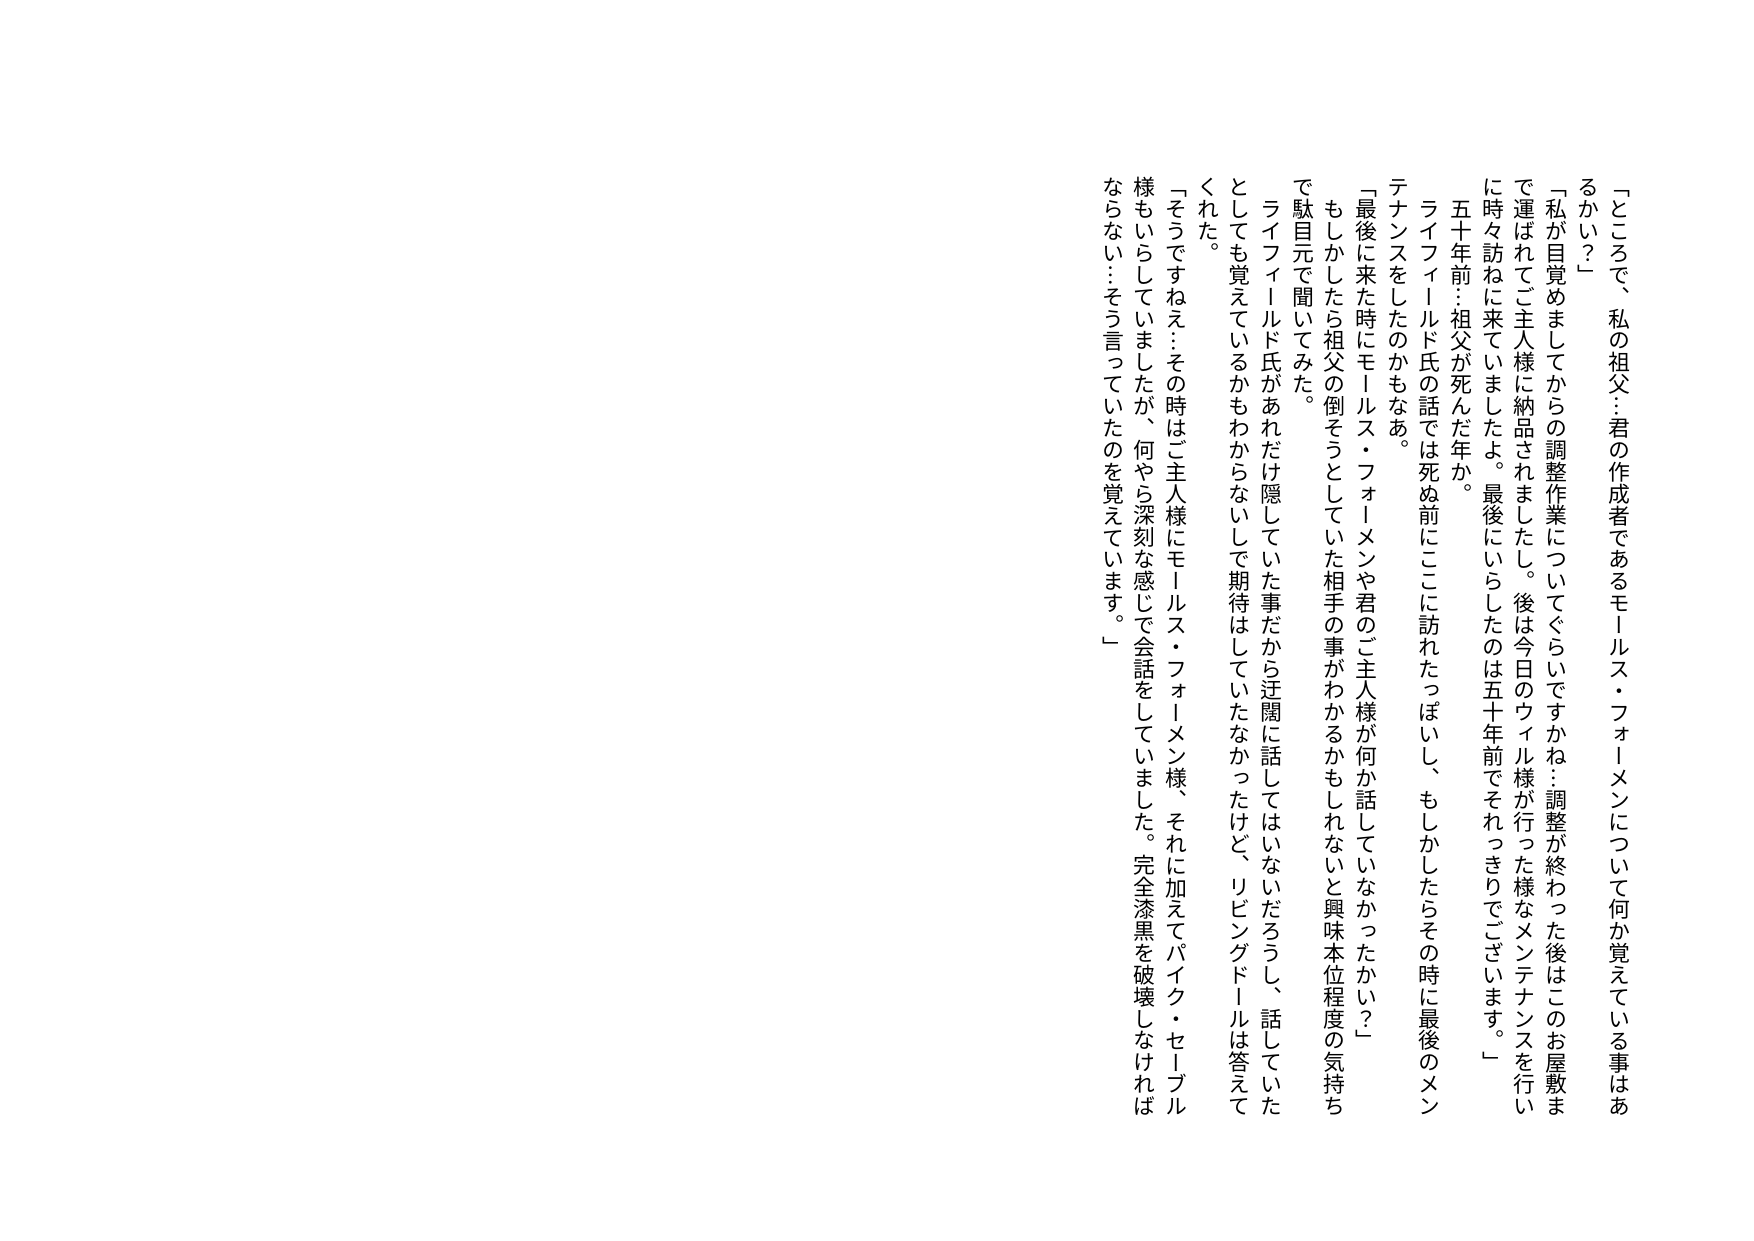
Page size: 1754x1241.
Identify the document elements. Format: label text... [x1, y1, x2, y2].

text 「ところで、私の祖父…君の作成者であるモールス・フォーメンについて何か覚えている事はあるかい？」 [1572, 176, 1636, 1122]
text 五十年前…祖父が死んだ年か。 [1446, 176, 1477, 1122]
text 「私が目覚めましてからの調整作業についてぐらいですかね…調整が終わった後はこのお屋敷まで運ばれてご主人様に納品されましたし。後は今日のウィル様が行った様なメンテナンスを行いに時々訪ねに来ていましたよ。最後にいらしたのは五十年前でそれっきりでございます。」 [1477, 176, 1572, 1122]
text ライフィールド氏の話では死ぬ前にここに訪れたっぽいし、もしかしたらその時に最後のメンテナンスをしたのかもなあ。 [1382, 176, 1446, 1122]
text ライフィールド氏があれだけ隠していた事だから迂闊に話してはいないだろうし、話していたとしても覚えているかもわからないしで期待はしていたなかったけど、リビングドールは答えてくれた。 [1192, 176, 1287, 1122]
text 「そうですねえ…その時はご主人様にモールス・フォーメン様、それに加えてパイク・セーブル様もいらしていましたが、何やら深刻な感じで会話をしていました。完全漆黒を破壊しなければならない…そう言っていたのを覚えています。」 [1097, 176, 1192, 1122]
text 「最後に来た時にモールス・フォーメンや君のご主人様が何か話していなかったかい？」 [1351, 176, 1382, 1122]
text もしかしたら祖父の倒そうとしていた相手の事がわかるかもしれないと興味本位程度の気持ちで駄目元で聞いてみた。 [1287, 176, 1351, 1122]
